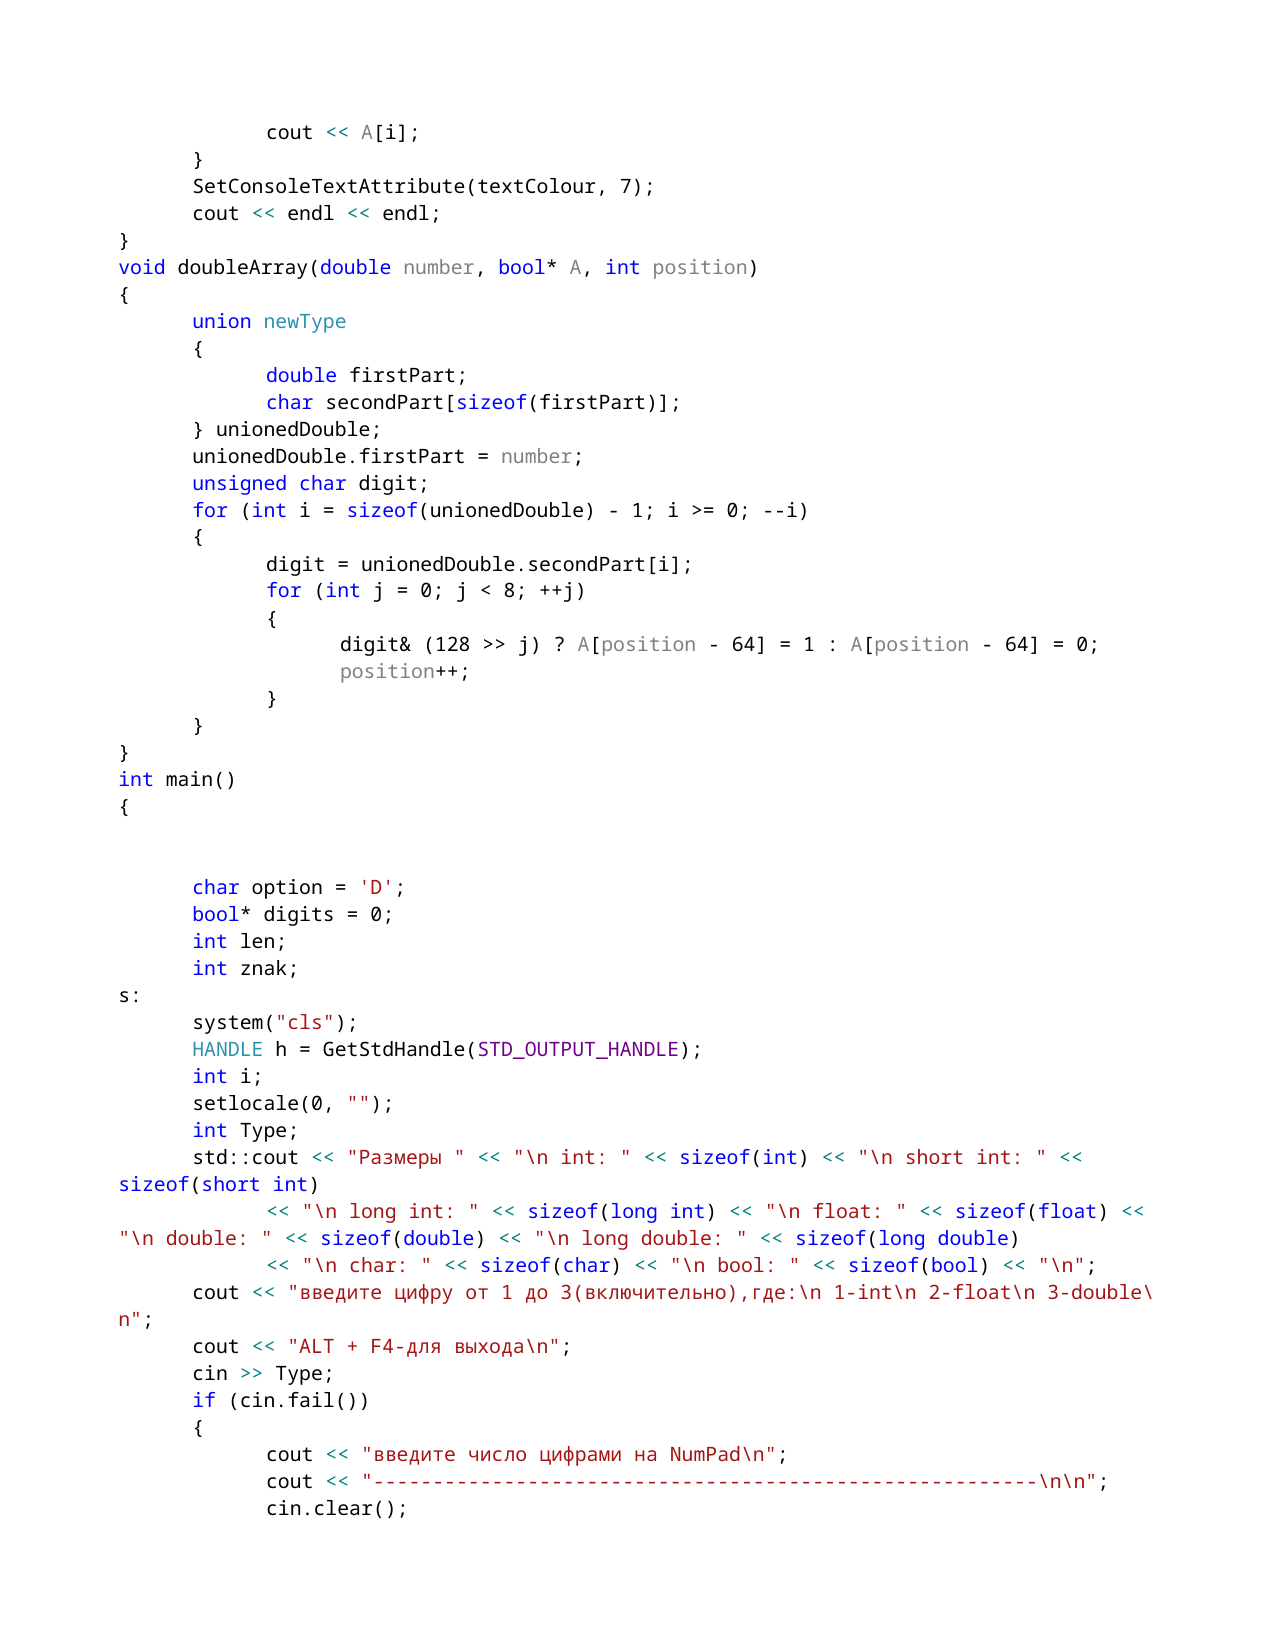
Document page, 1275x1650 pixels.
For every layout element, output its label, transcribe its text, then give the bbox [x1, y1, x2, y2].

text } [118, 685, 1157, 712]
text cout << "введите цифру от 1 до 3(включительно),где:\n 1-int\n 2-float\n 3-double\n"; [118, 1278, 1157, 1332]
text unionedDouble.firstPart = number; [118, 442, 1157, 469]
text int main() [118, 766, 1157, 793]
text setlocale(0, ""); [118, 1089, 1157, 1116]
text bool* digits = 0; [118, 901, 1157, 927]
text if (cin.fail()) [118, 1386, 1157, 1413]
text { [118, 523, 1157, 550]
text char option = 'D'; [118, 873, 1157, 901]
text system("cls"); [118, 1008, 1157, 1035]
text int len; [118, 927, 1157, 954]
text { [118, 334, 1157, 361]
text << "\n char: " << sizeof(char) << "\n bool: " << sizeof(bool) << "\n"; [118, 1251, 1157, 1278]
text << "\n long int: " << sizeof(long int) << "\n float: " << sizeof(float) << "\n double: " << sizeof(double) << "\n long double: " << sizeof(long double) [118, 1197, 1157, 1251]
text } [118, 226, 1157, 253]
text double firstPart; [118, 361, 1157, 388]
text cout << "введите число цифрами на NumPad\n"; [118, 1440, 1157, 1467]
text int Type; [118, 1116, 1157, 1143]
text digit = unionedDouble.secondPart[i]; [118, 550, 1157, 577]
text cin.clear(); [118, 1494, 1157, 1521]
text s: [118, 981, 1157, 1008]
text } [118, 145, 1157, 172]
text position++; [118, 658, 1157, 685]
text int znak; [118, 954, 1157, 981]
text for (int i = sizeof(unionedDouble) - 1; i >= 0; --i) [118, 496, 1157, 523]
text unsigned char digit; [118, 469, 1157, 496]
text char secondPart[sizeof(firstPart)]; [118, 388, 1157, 415]
text } [118, 712, 1157, 739]
text SetConsoleTextAttribute(textColour, 7); [118, 172, 1157, 199]
text } [118, 739, 1157, 766]
text } unionedDouble; [118, 415, 1157, 442]
text cout << A[i]; [118, 118, 1157, 145]
text { [118, 793, 1157, 819]
text void doubleArray(double number, bool* A, int position) [118, 253, 1157, 280]
text int i; [118, 1062, 1157, 1089]
text cout << endl << endl; [118, 199, 1157, 226]
text for (int j = 0; j < 8; ++j) [118, 577, 1157, 604]
text union newType [118, 307, 1157, 334]
text cout << "--------------------------------------------------------\n\n"; [118, 1467, 1157, 1494]
text HANDLE h = GetStdHandle(STD_OUTPUT_HANDLE); [118, 1035, 1157, 1062]
text { [118, 280, 1157, 307]
text { [118, 1413, 1157, 1440]
text cin >> Type; [118, 1359, 1157, 1386]
text { [118, 604, 1157, 631]
text digit& (128 >> j) ? A[position - 64] = 1 : A[position - 64] = 0; [118, 631, 1157, 658]
text cout << "ALT + F4-для выхода\n"; [118, 1332, 1157, 1359]
text std::cout << "Размеры " << "\n int: " << sizeof(int) << "\n short int: " << sizeof(short int) [118, 1143, 1157, 1197]
